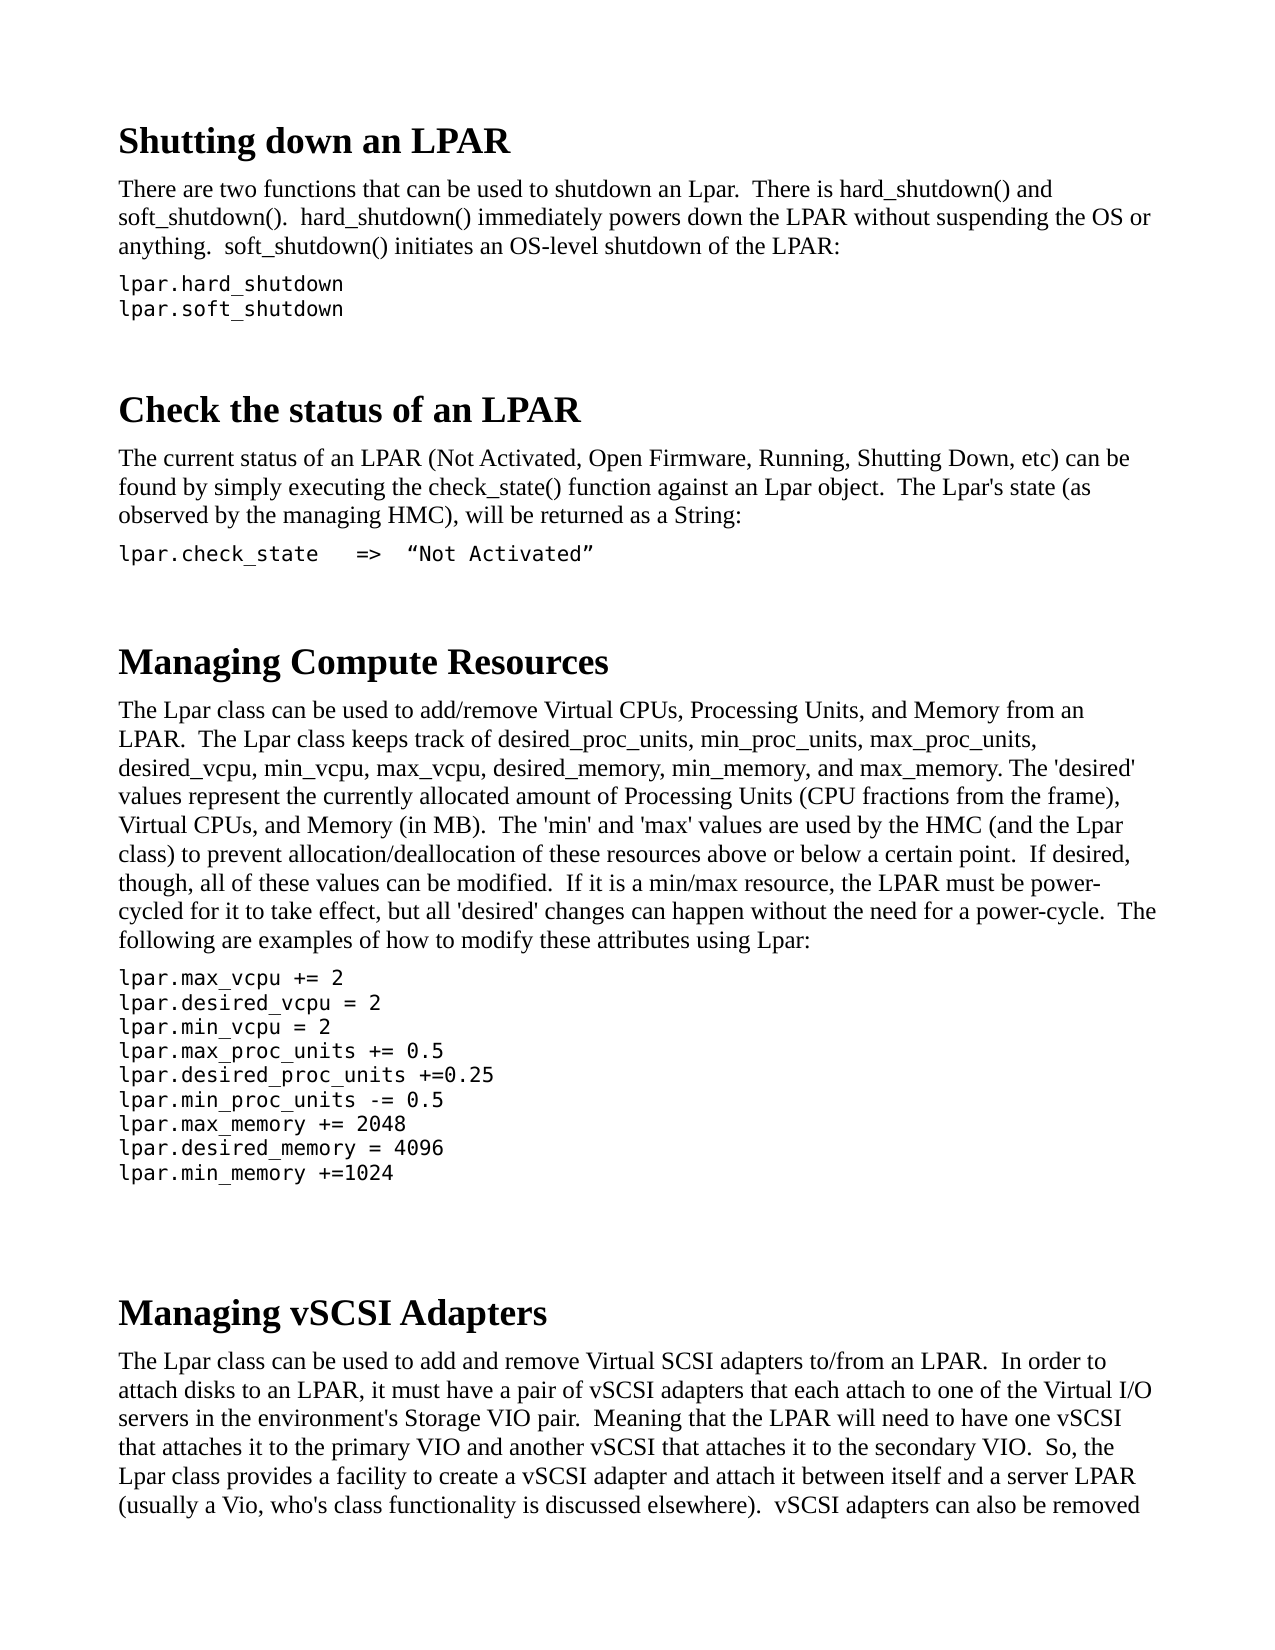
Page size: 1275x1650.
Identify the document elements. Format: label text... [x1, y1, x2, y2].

subtitle Shutting down an LPAR [118, 118, 1157, 161]
text lpar.desired_proc_units +=0.25 [118, 1063, 1157, 1088]
subtitle Managing Compute Resources [118, 639, 1157, 683]
text lpar.min_memory +=1024 [118, 1161, 1157, 1185]
text lpar.hard_shutdown [118, 272, 1157, 297]
text The Lpar class can be used to add/remove Virtual CPUs, Processing Units, and Memory from an LPAR. The Lpar class keeps track of desired_proc_units, min_proc_units, max_proc_units, desired_vcpu, min_vcpu, max_vcpu, desired_memory, min_memory, and max_memory. The 'desired' values represent the currently allocated amount of Processing Units (CPU fractions from the frame), Virtual CPUs, and Memory (in MB). The 'min' and 'max' values are used by the HMC (and the Lpar class) to prevent allocation/deallocation of these resources above or below a certain point. If desired, though, all of these values can be modified. If it is a min/max resource, the LPAR must be power-cycled for it to take effect, but all 'desired' changes can happen without the need for a power-cycle. The following are examples of how to modify these attributes using Lpar: [118, 695, 1157, 954]
text lpar.desired_vcpu = 2 [118, 991, 1157, 1015]
text lpar.desired_memory = 4096 [118, 1136, 1157, 1161]
text lpar.max_proc_units += 0.5 [118, 1039, 1157, 1063]
text The current status of an LPAR (Not Activated, Open Firmware, Running, Shutting Down, etc) can be found by simply executing the check_state() function against an Lpar object. The Lpar's state (as observed by the managing HMC), will be returned as a String: [118, 443, 1157, 529]
text lpar.min_vcpu = 2 [118, 1015, 1157, 1039]
text lpar.max_vcpu += 2 [118, 966, 1157, 991]
text lpar.soft_shutdown [118, 297, 1157, 321]
text The Lpar class can be used to add and remove Virtual SCSI adapters to/from an LPAR. In order to attach disks to an LPAR, it must have a pair of vSCSI adapters that each attach to one of the Virtual I/O servers in the environment's Storage VIO pair. Meaning that the LPAR will need to have one vSCSI that attaches it to the primary VIO and another vSCSI that attaches it to the secondary VIO. So, the Lpar class provides a facility to create a vSCSI adapter and attach it between itself and a server LPAR (usually a Vio, who's class functionality is discussed elsewhere). vSCSI adapters can also be removed [118, 1346, 1157, 1518]
text lpar.check_state => “Not Activated” [118, 542, 1157, 566]
text There are two functions that can be used to shutdown an Lpar. There is hard_shutdown() and soft_shutdown(). hard_shutdown() immediately powers down the LPAR without suspending the OS or anything. soft_shutdown() initiates an OS-level shutdown of the LPAR: [118, 174, 1157, 260]
text lpar.max_memory += 2048 [118, 1112, 1157, 1136]
subtitle Managing vSCSI Adapters [118, 1290, 1157, 1333]
subtitle Check the status of an LPAR [118, 387, 1157, 430]
text lpar.min_proc_units -= 0.5 [118, 1088, 1157, 1112]
